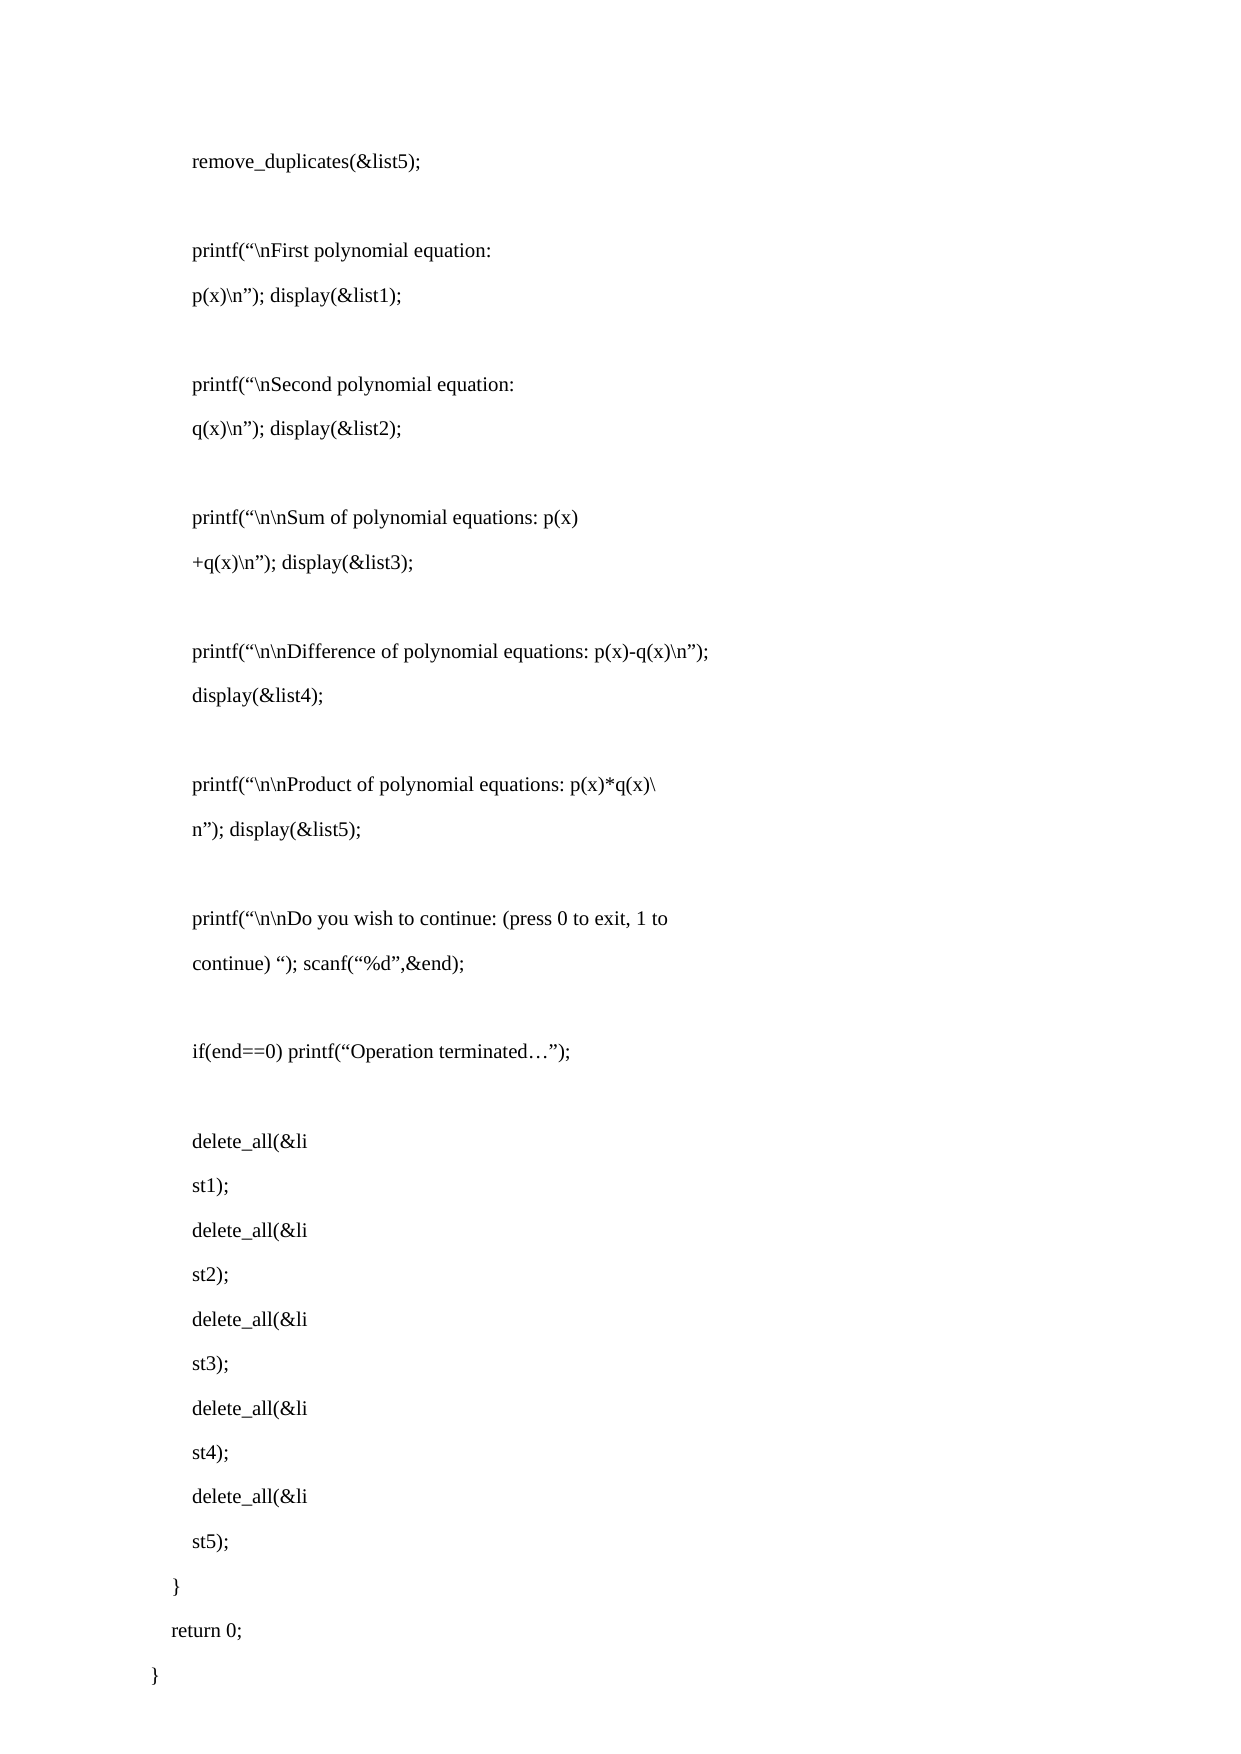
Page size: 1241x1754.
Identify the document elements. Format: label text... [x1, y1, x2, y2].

text printf(“\nFirst polynomial equation: p(x)\n”); display(&list1); [192, 238, 537, 307]
text printf(“\n\nSum of polynomial equations: p(x)+q(x)\n”); display(&list3); [192, 505, 630, 574]
text delete_all(&list1); delete_all(&list2); delete_all(&list3); delete_all(&list4); delete_all(&list5); [192, 1128, 310, 1553]
text remove_duplicates(&list5); [192, 149, 1090, 173]
text return 0; [171, 1618, 1090, 1642]
text printf(“\n\nProduct of polynomial equations: p(x)*q(x)\n”); display(&list5); [192, 772, 668, 841]
text printf(“\nSecond polynomial equation: q(x)\n”); display(&list2); [192, 372, 558, 440]
text printf(“\n\nDifference of polynomial equations: p(x)-q(x)\n”); display(&list4); [192, 639, 746, 707]
text if(end==0) printf(“Operation terminated…”); [192, 1039, 1090, 1063]
text } [171, 1574, 1090, 1598]
text printf(“\n\nDo you wish to continue: (press 0 to exit, 1 to continue) “); scanf(“%d”,&end); [192, 906, 746, 974]
text } [150, 1663, 1090, 1687]
